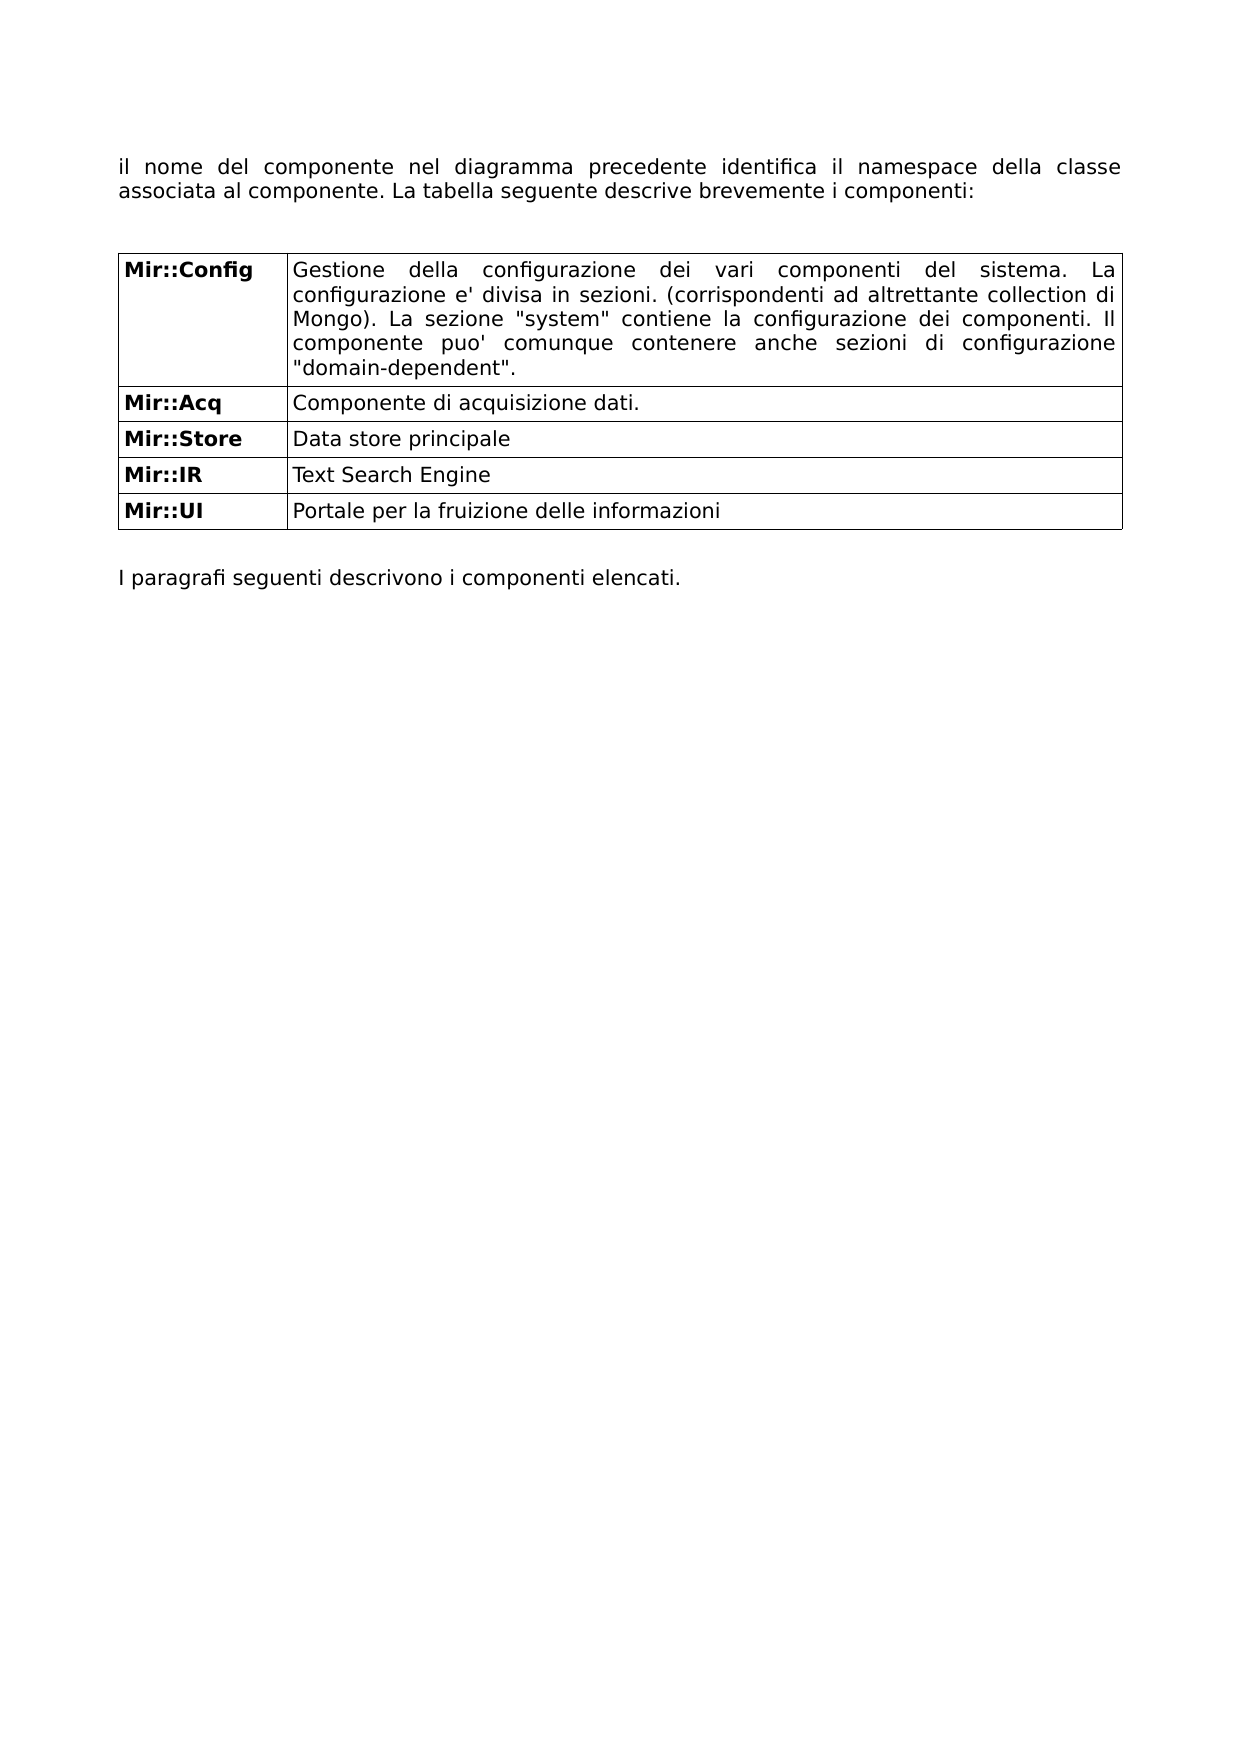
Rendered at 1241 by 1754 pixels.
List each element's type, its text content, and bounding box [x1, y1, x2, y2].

table_header Gestione della configurazione dei vari componenti del sistema. La configurazione e' divisa in sezioni. (corrispondenti ad altrettante collection di Mongo). La sezione "system" contiene la configurazione dei componenti. Il componente puo' comunque contenere anche sezioni di configurazione "domain-dependent". [288, 254, 1122, 386]
table_cell Componente di acquisizione dati. [288, 387, 1122, 421]
table_cell Mir::Acq [119, 387, 287, 421]
table_cell Data store principale [288, 422, 1122, 457]
table_cell Mir::IR [119, 458, 287, 493]
text I paragrafi seguenti descrivono i componenti elencati. [118, 566, 1122, 590]
table_cell Text Search Engine [288, 458, 1122, 493]
table_cell Mir::Store [119, 422, 287, 457]
text il nome del componente nel diagramma precedente identifica il namespace della classe associata al componente. La tabella seguente descrive brevemente i componenti: [118, 155, 1122, 203]
table_header Mir::Config [119, 254, 287, 386]
table_cell Mir::UI [119, 494, 287, 529]
table_cell Portale per la fruizione delle informazioni [288, 494, 1122, 529]
